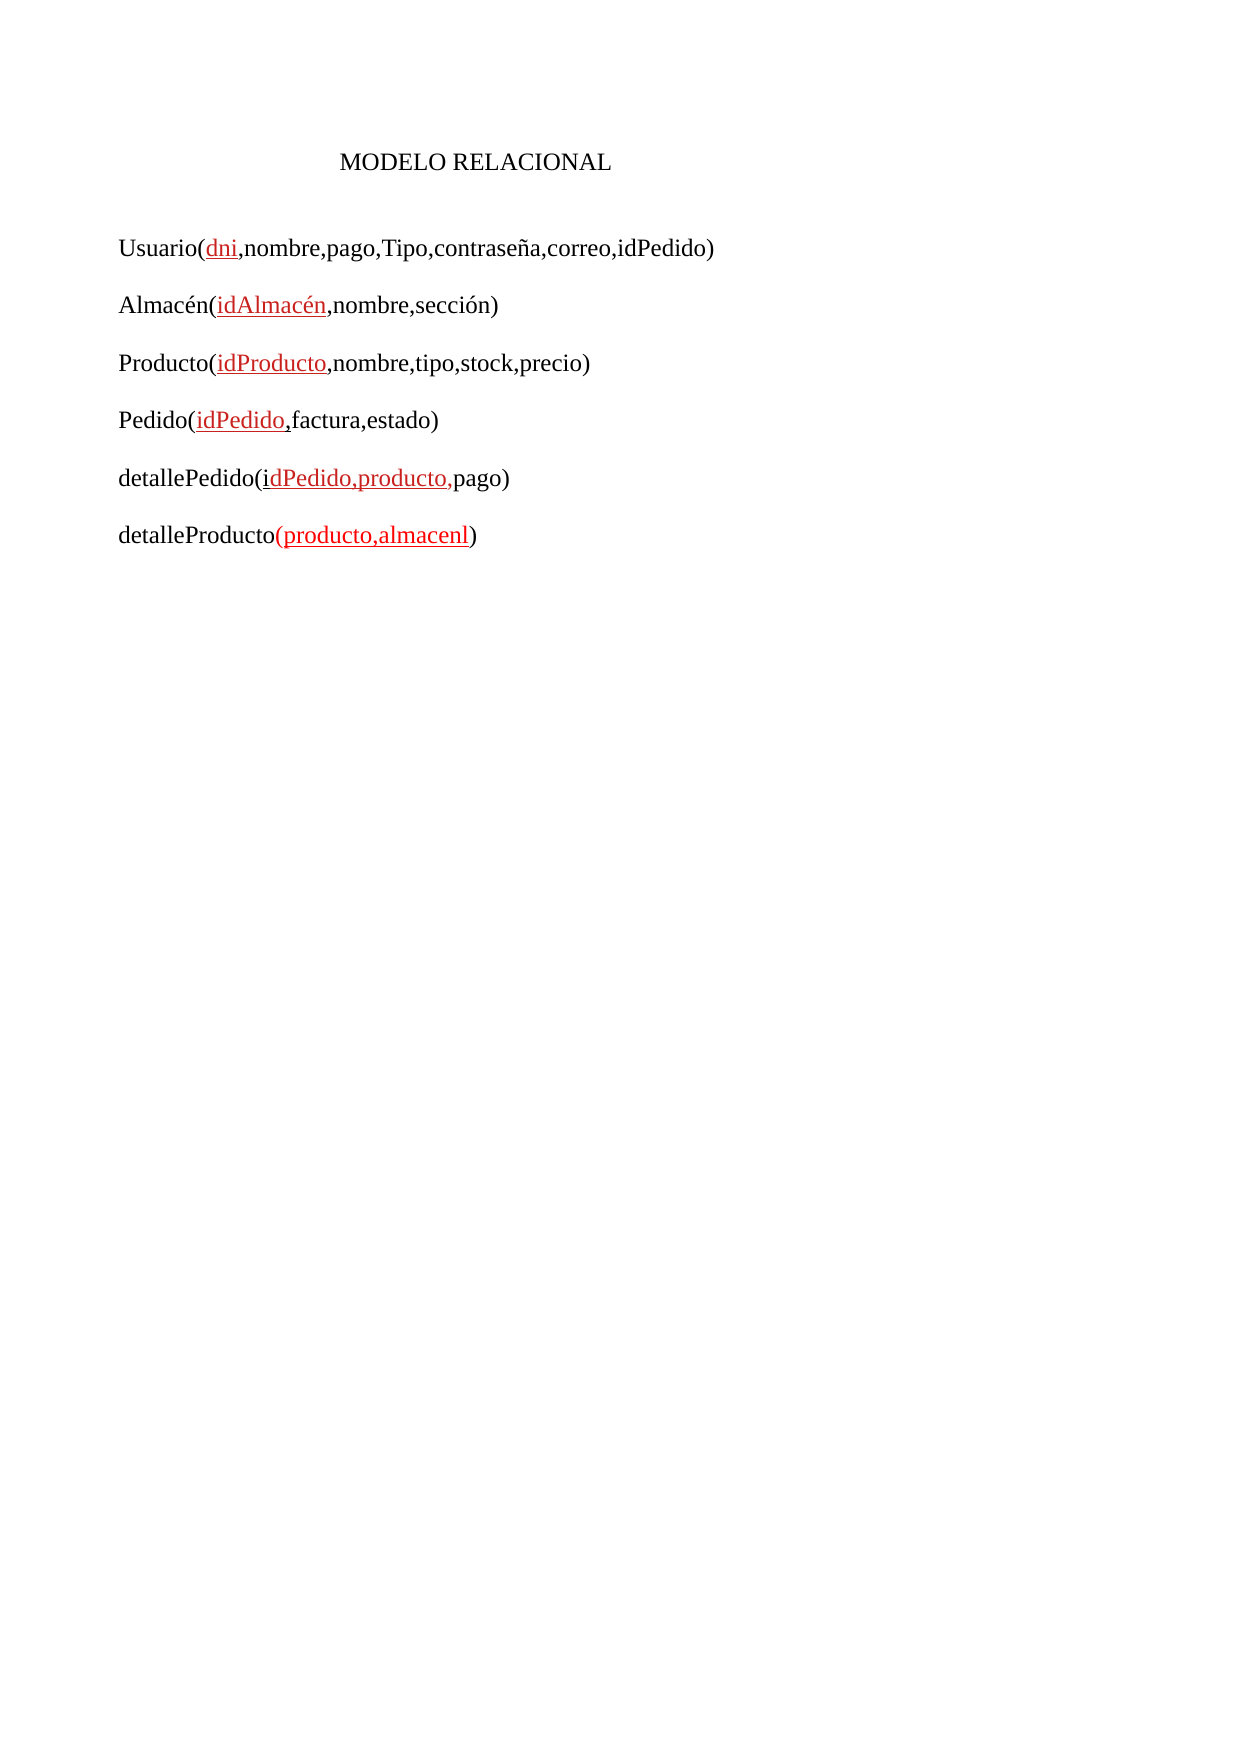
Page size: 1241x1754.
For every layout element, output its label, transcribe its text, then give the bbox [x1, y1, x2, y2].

text Usuario(dni,nombre,pago,Tipo,contraseña,correo,idPedido) [118, 233, 1122, 262]
text detallePedido(idPedido,producto,pago) [118, 463, 1122, 492]
text MODELO RELACIONAL [118, 147, 1122, 176]
text Producto(idProducto,nombre,tipo,stock,precio) [118, 348, 1122, 377]
text Pedido(idPedido,factura,estado) [118, 406, 1122, 434]
text Almacén(idAlmacén,nombre,sección) [118, 291, 1122, 319]
text detalleProducto(producto,almacenl) [118, 521, 1122, 549]
